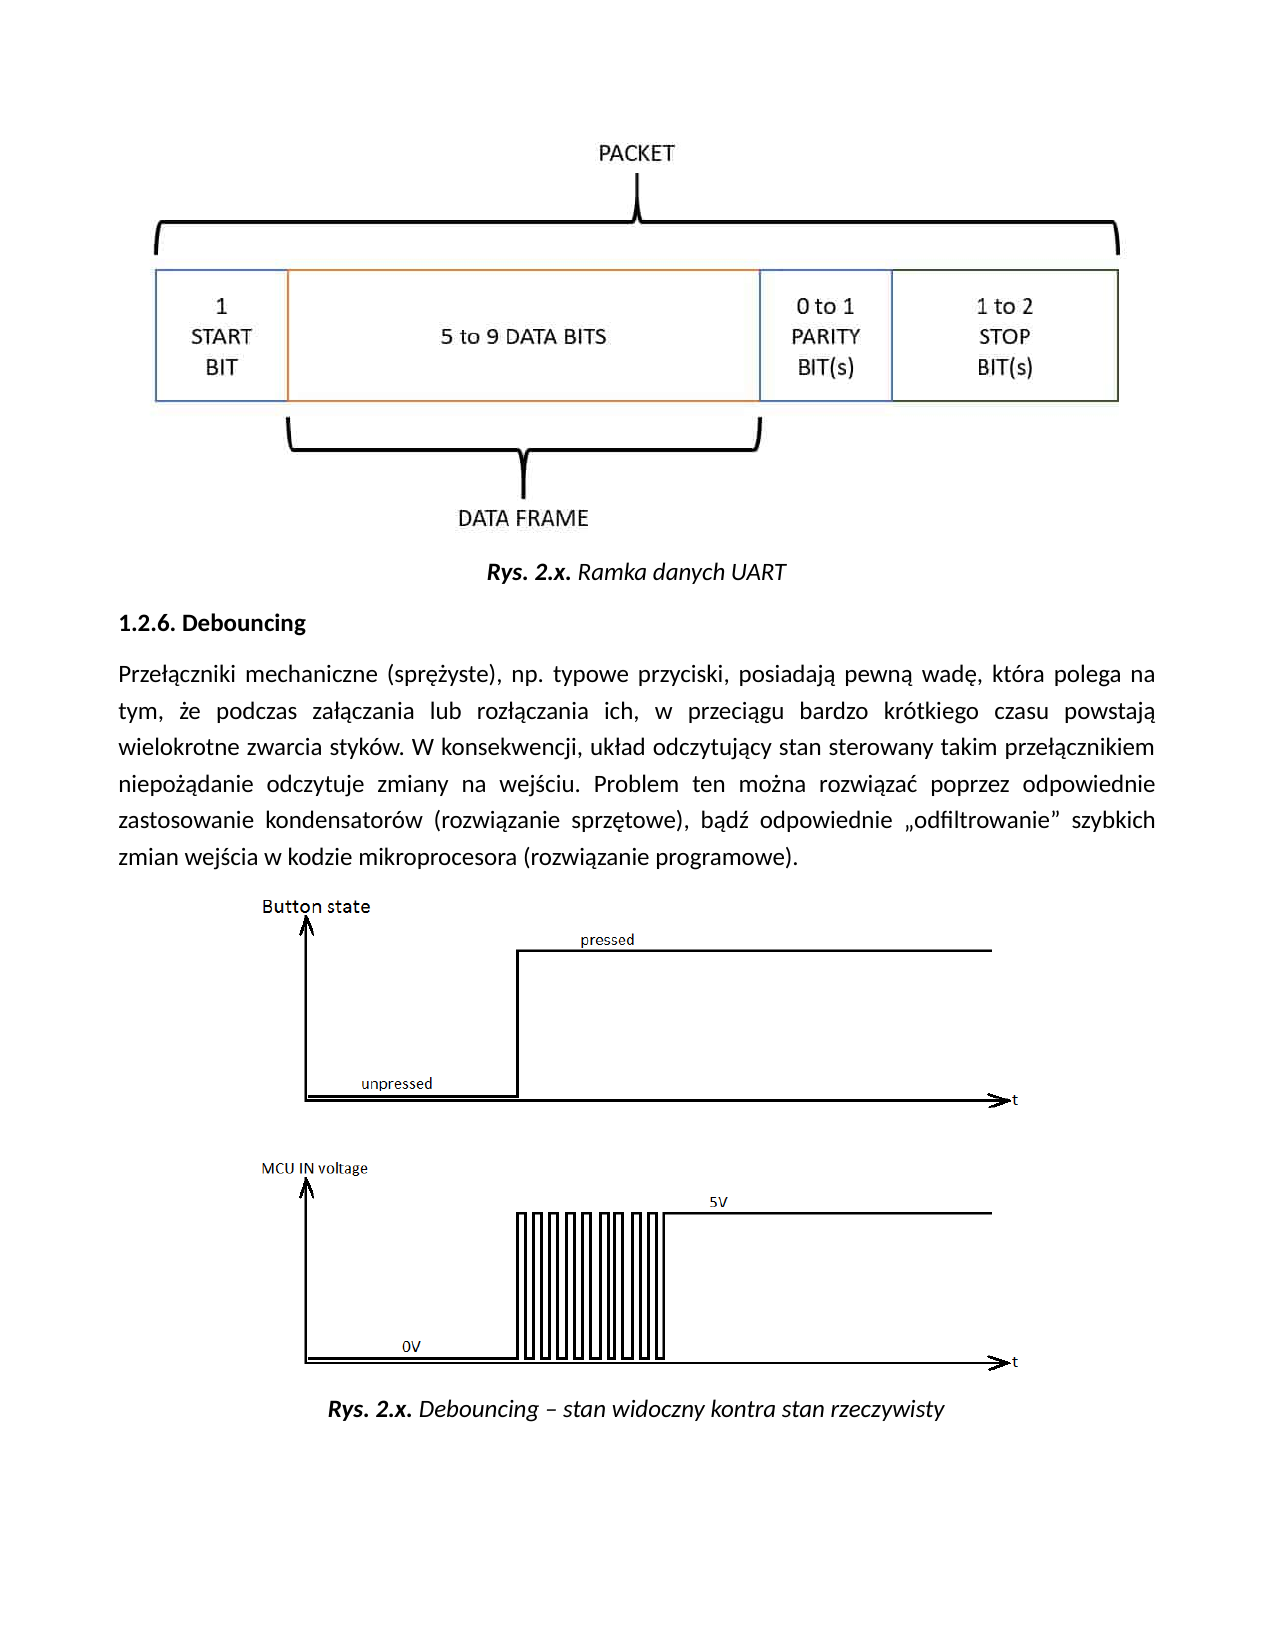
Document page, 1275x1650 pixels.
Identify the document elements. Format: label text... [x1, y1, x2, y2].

text 1.2.6. Debouncing [118, 607, 1157, 638]
text Przełączniki mechaniczne (sprężyste), np. typowe przyciski, posiadają pewną wadę, która polega na tym, że podczas załączania lub rozłączania ich, w przeciągu bardzo krótkiego czasu powstają wielokrotne zwarcia styków. W konsekwencji, układ odczytujący stan sterowany takim przełącznikiem niepożądanie odczytuje zmiany na wejściu. Problem ten można rozwiązać poprzez odpowiednie zastosowanie kondensatorów (rozwiązanie sprzętowe), bądź odpowiednie „odfiltrowanie” szybkich zmian wejścia w kodzie mikroprocesora (rozwiązanie programowe). [118, 658, 1157, 872]
picture [255, 892, 1020, 1372]
text Rys. 2.x. Ramka danych UART [118, 550, 1157, 587]
text Rys. 2.x. Debouncing – stan widoczny kontra stan rzeczywisty [118, 1393, 1157, 1423]
picture [118, 118, 1157, 550]
